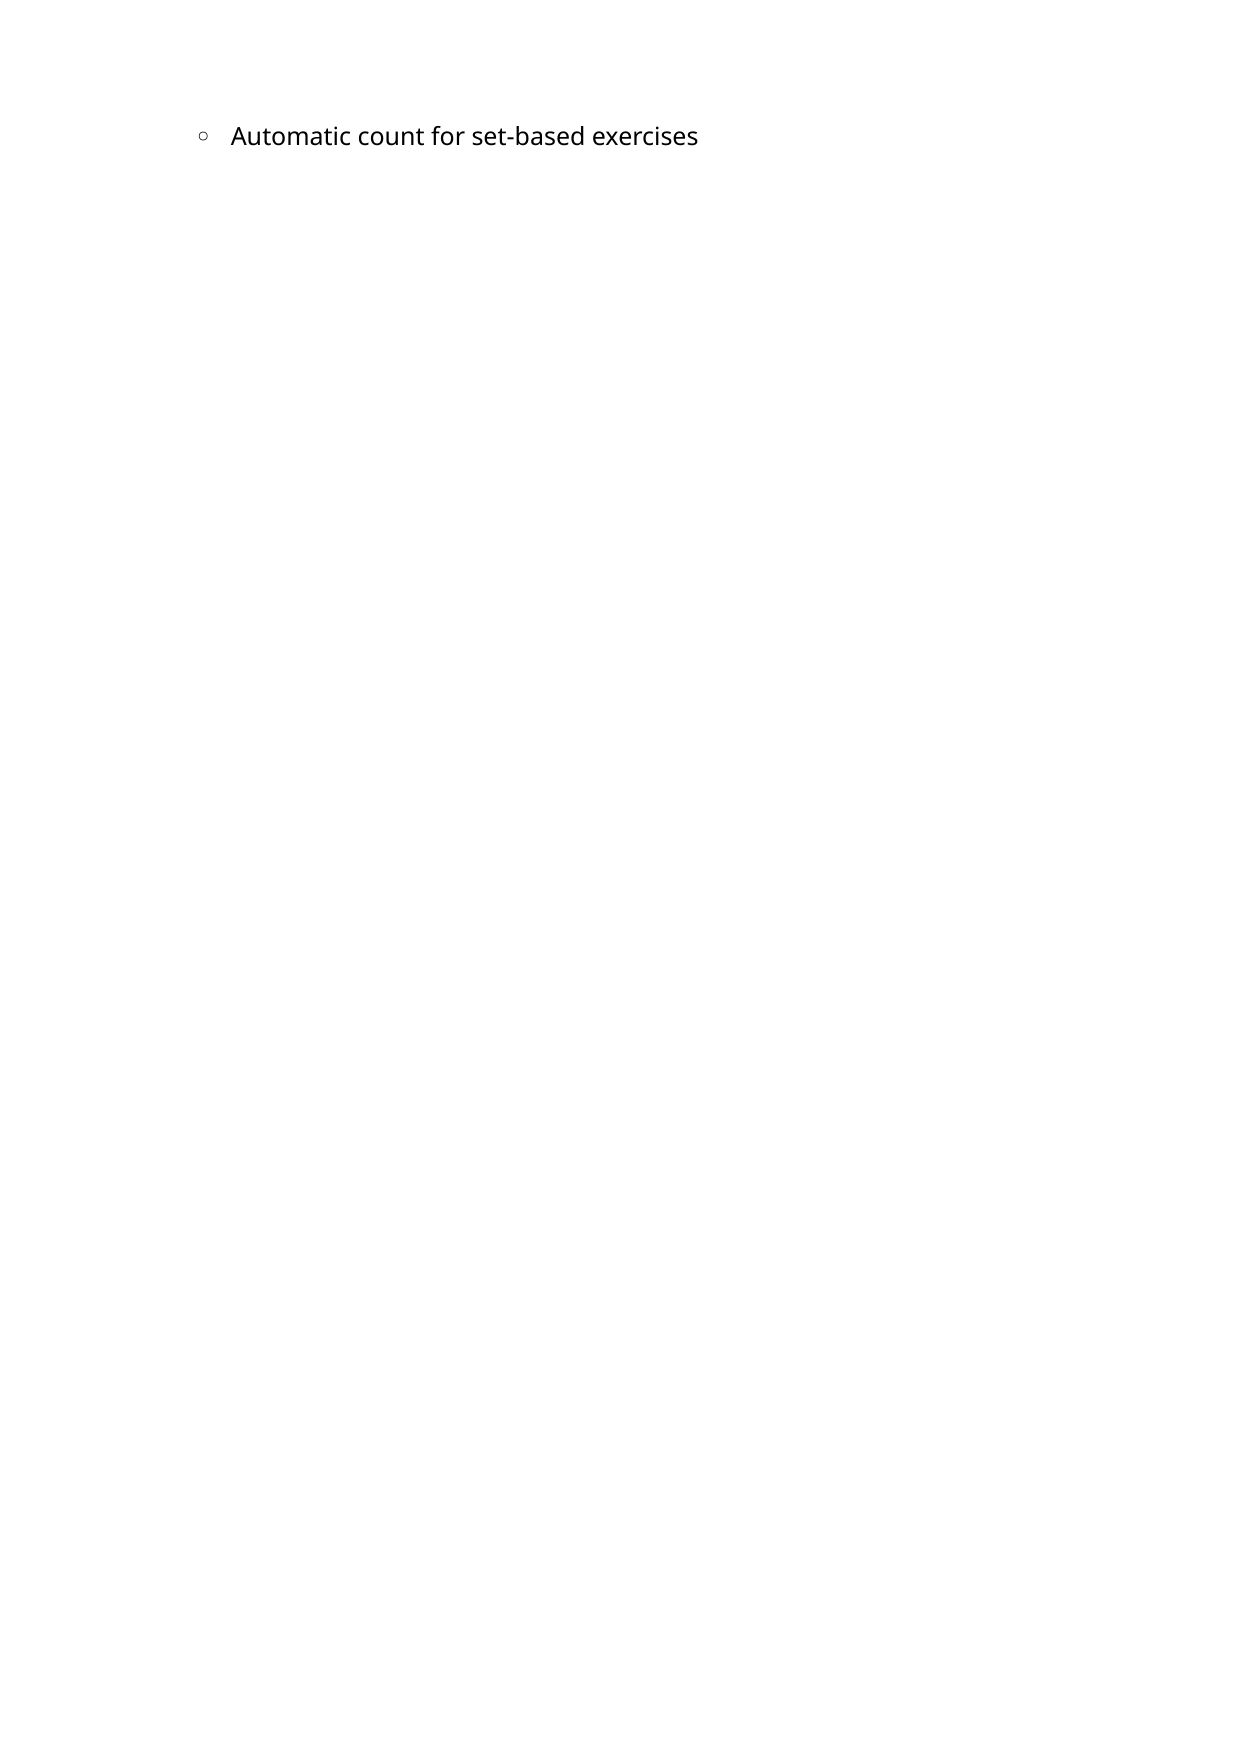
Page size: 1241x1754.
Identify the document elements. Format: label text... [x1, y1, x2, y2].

list Automatic count for set-based exercises [193, 118, 1122, 152]
